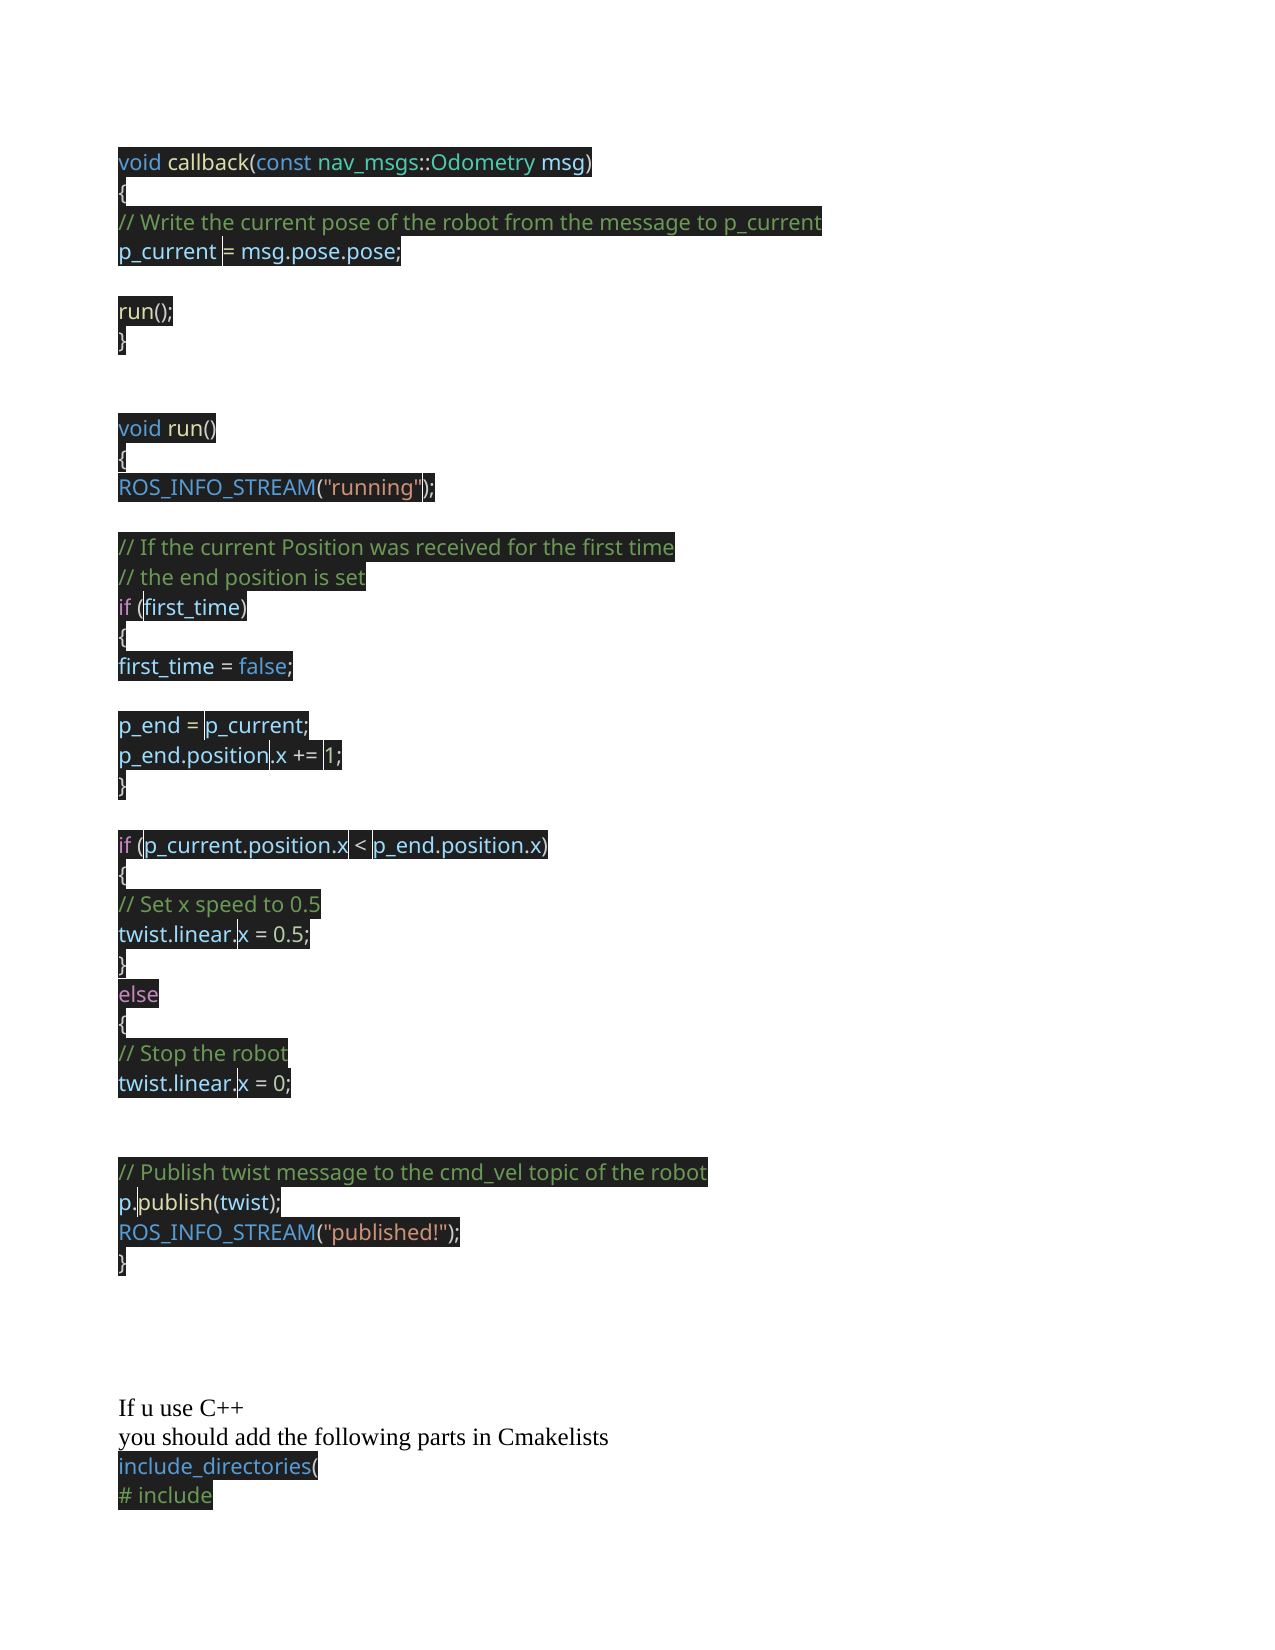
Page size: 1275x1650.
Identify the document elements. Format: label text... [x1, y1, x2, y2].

text void callback(const nav_msgs::Odometry msg) [118, 147, 1157, 177]
text // Write the current pose of the robot from the message to p_current [118, 206, 1157, 236]
text // Publish twist message to the cmd_vel topic of the robot [118, 1157, 1157, 1187]
text run(); [118, 296, 1157, 326]
text p_end.position.x += 1; [118, 740, 1157, 770]
text p_current = msg.pose.pose; [118, 236, 1157, 266]
text // If the current Position was received for the first time [118, 532, 1157, 562]
text # include [118, 1480, 1157, 1510]
text include_directories( [118, 1451, 1157, 1480]
text you should add the following parts in Cmakelists [118, 1422, 1157, 1451]
text else [118, 978, 1157, 1008]
text void run() [118, 413, 1157, 443]
text twist.linear.x = 0; [118, 1068, 1157, 1098]
text } [118, 770, 1157, 800]
text p_end = p_current; [118, 711, 1157, 740]
text { [118, 177, 1157, 206]
text first_time = false; [118, 651, 1157, 681]
text // Set x speed to 0.5 [118, 889, 1157, 919]
text // the end position is set [118, 562, 1157, 591]
text { [118, 621, 1157, 651]
text ROS_INFO_STREAM("running"); [118, 472, 1157, 502]
text } [118, 1247, 1157, 1276]
text if (p_current.position.x < p_end.position.x) [118, 829, 1157, 859]
text if (first_time) [118, 591, 1157, 621]
text { [118, 443, 1157, 472]
text } [118, 949, 1157, 978]
text If u use C++ [118, 1393, 1157, 1422]
text { [118, 1008, 1157, 1038]
text twist.linear.x = 0.5; [118, 919, 1157, 949]
text } [118, 326, 1157, 355]
text // Stop the robot [118, 1038, 1157, 1068]
text p.publish(twist); [118, 1187, 1157, 1217]
text { [118, 859, 1157, 889]
text ROS_INFO_STREAM("published!"); [118, 1217, 1157, 1247]
